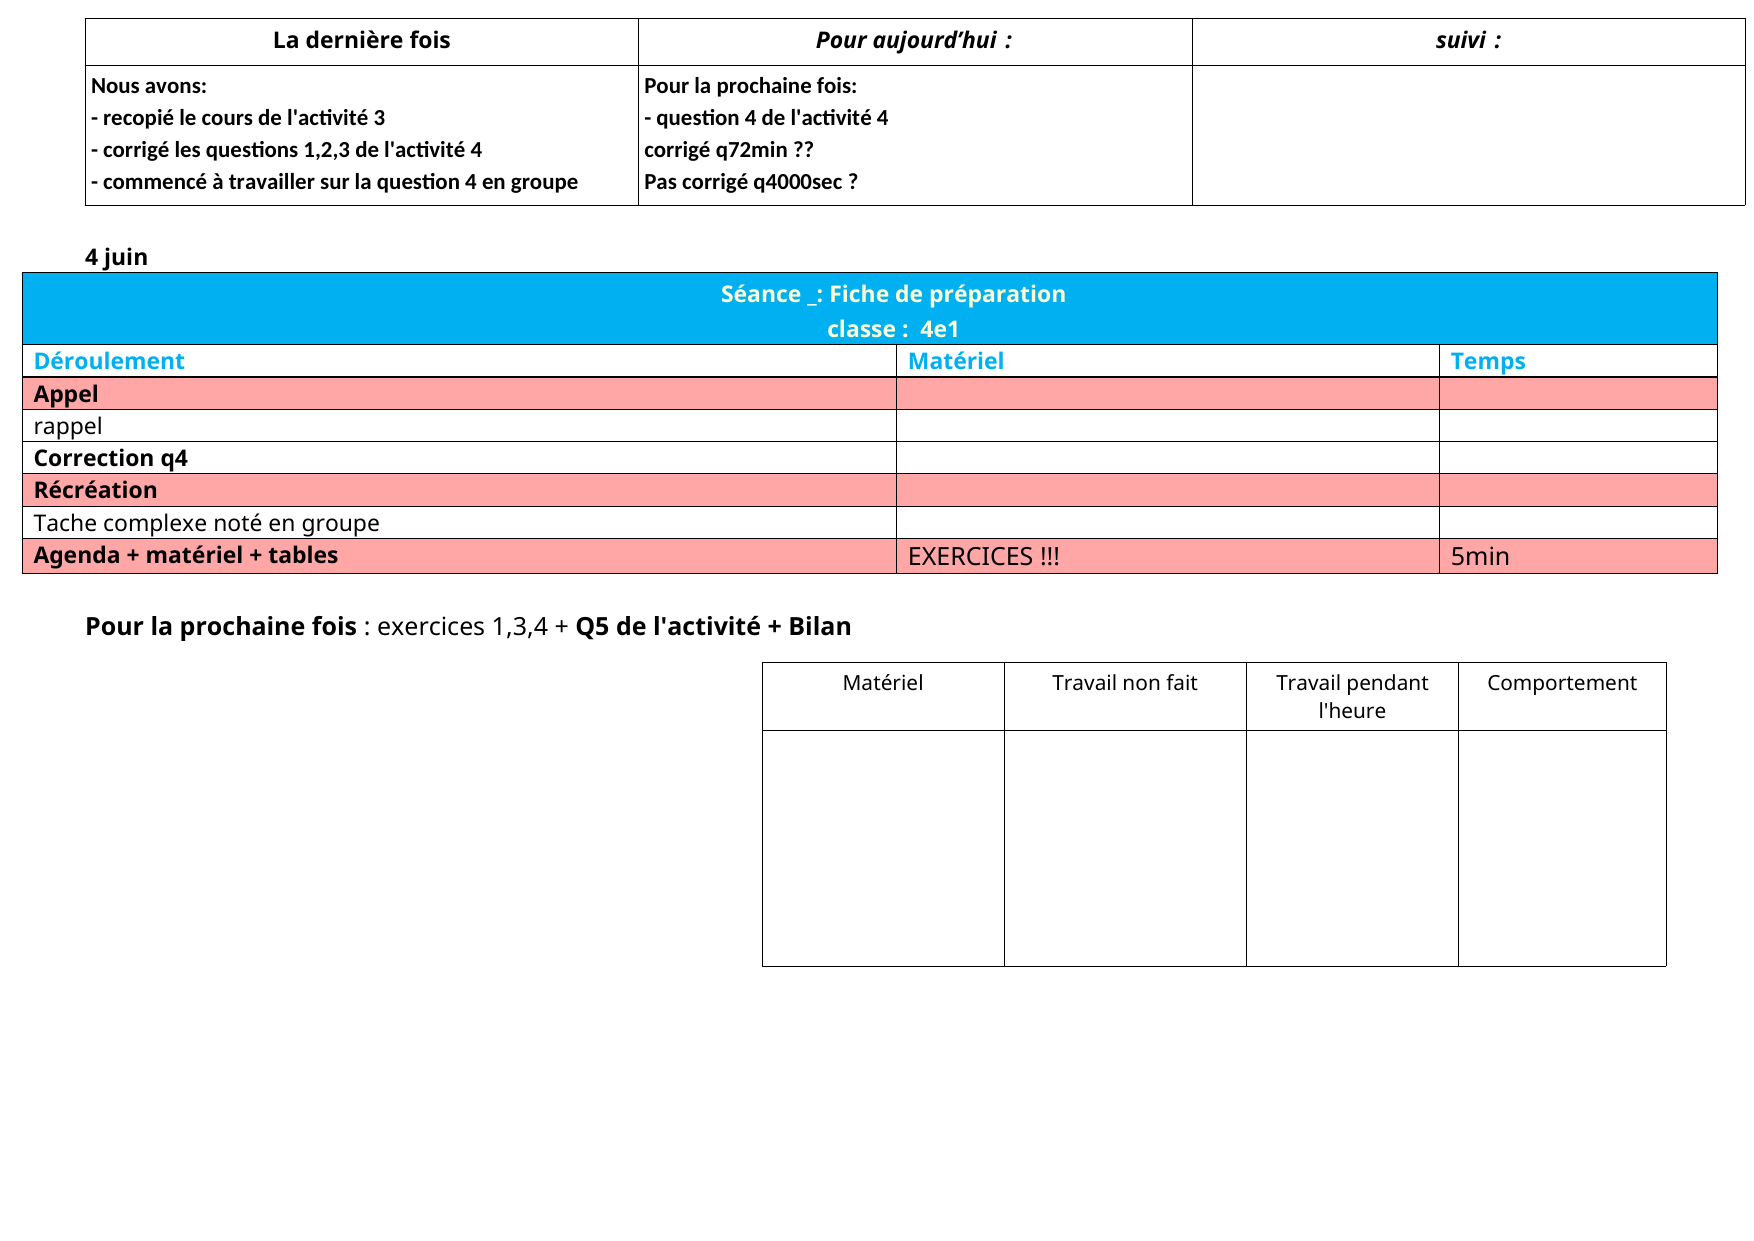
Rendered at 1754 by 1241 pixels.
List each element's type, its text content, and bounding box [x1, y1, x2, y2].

table_cell Tache complexe noté en groupe [23, 507, 896, 538]
table_cell Temps [1440, 345, 1717, 376]
table_cell [1440, 378, 1717, 409]
table_cell [1193, 66, 1745, 205]
table_header Travail pendant l'heure [1247, 663, 1458, 730]
table_header Travail non fait [1005, 663, 1246, 730]
table_cell [1440, 474, 1717, 506]
table_cell [1440, 410, 1717, 441]
table_cell Nous avons: - recopié le cours de l'activité 3 - corrigé les questions 1,2,3 de l'activité 4 - commencé à travailler sur la question 4 en groupe [86, 66, 638, 205]
table_cell 5min [1440, 539, 1717, 573]
text Pour la prochaine fois : exercices 1,3,4 + Q5 de l'activité + Bilan [85, 608, 1745, 642]
table_cell Déroulement [23, 345, 896, 376]
table_header suivi : [1193, 19, 1745, 65]
table_cell [897, 378, 1439, 409]
table_cell Agenda + matériel + tables [23, 539, 896, 573]
table_cell [1247, 731, 1458, 966]
text 4 juin [85, 241, 1745, 272]
table_cell Matériel [897, 345, 1439, 376]
table_cell Récréation [23, 474, 896, 506]
table_header Comportement [1459, 663, 1666, 730]
table_cell [1440, 507, 1717, 538]
table_cell [1440, 442, 1717, 473]
table_cell [897, 442, 1439, 473]
table_cell [897, 410, 1439, 441]
table_cell rappel [23, 410, 896, 441]
table_cell [763, 731, 1004, 966]
table_cell EXERCICES !!! [897, 539, 1439, 573]
table_cell [897, 507, 1439, 538]
table_cell [897, 474, 1439, 506]
table_cell Pour la prochaine fois: - question 4 de l'activité 4 corrigé q72min ?? Pas corrigé q4000sec ? [639, 66, 1192, 205]
table_cell [1005, 731, 1246, 966]
table_header Pour aujourd’hui : [639, 19, 1192, 65]
table_cell [1459, 731, 1666, 966]
table_header La dernière fois [86, 19, 638, 65]
table_cell Appel [23, 378, 896, 409]
table_cell Correction q4 [23, 442, 896, 473]
table_header Séance _: Fiche de préparation classe : 4e1 [23, 273, 1717, 344]
table_header Matériel [763, 663, 1004, 730]
